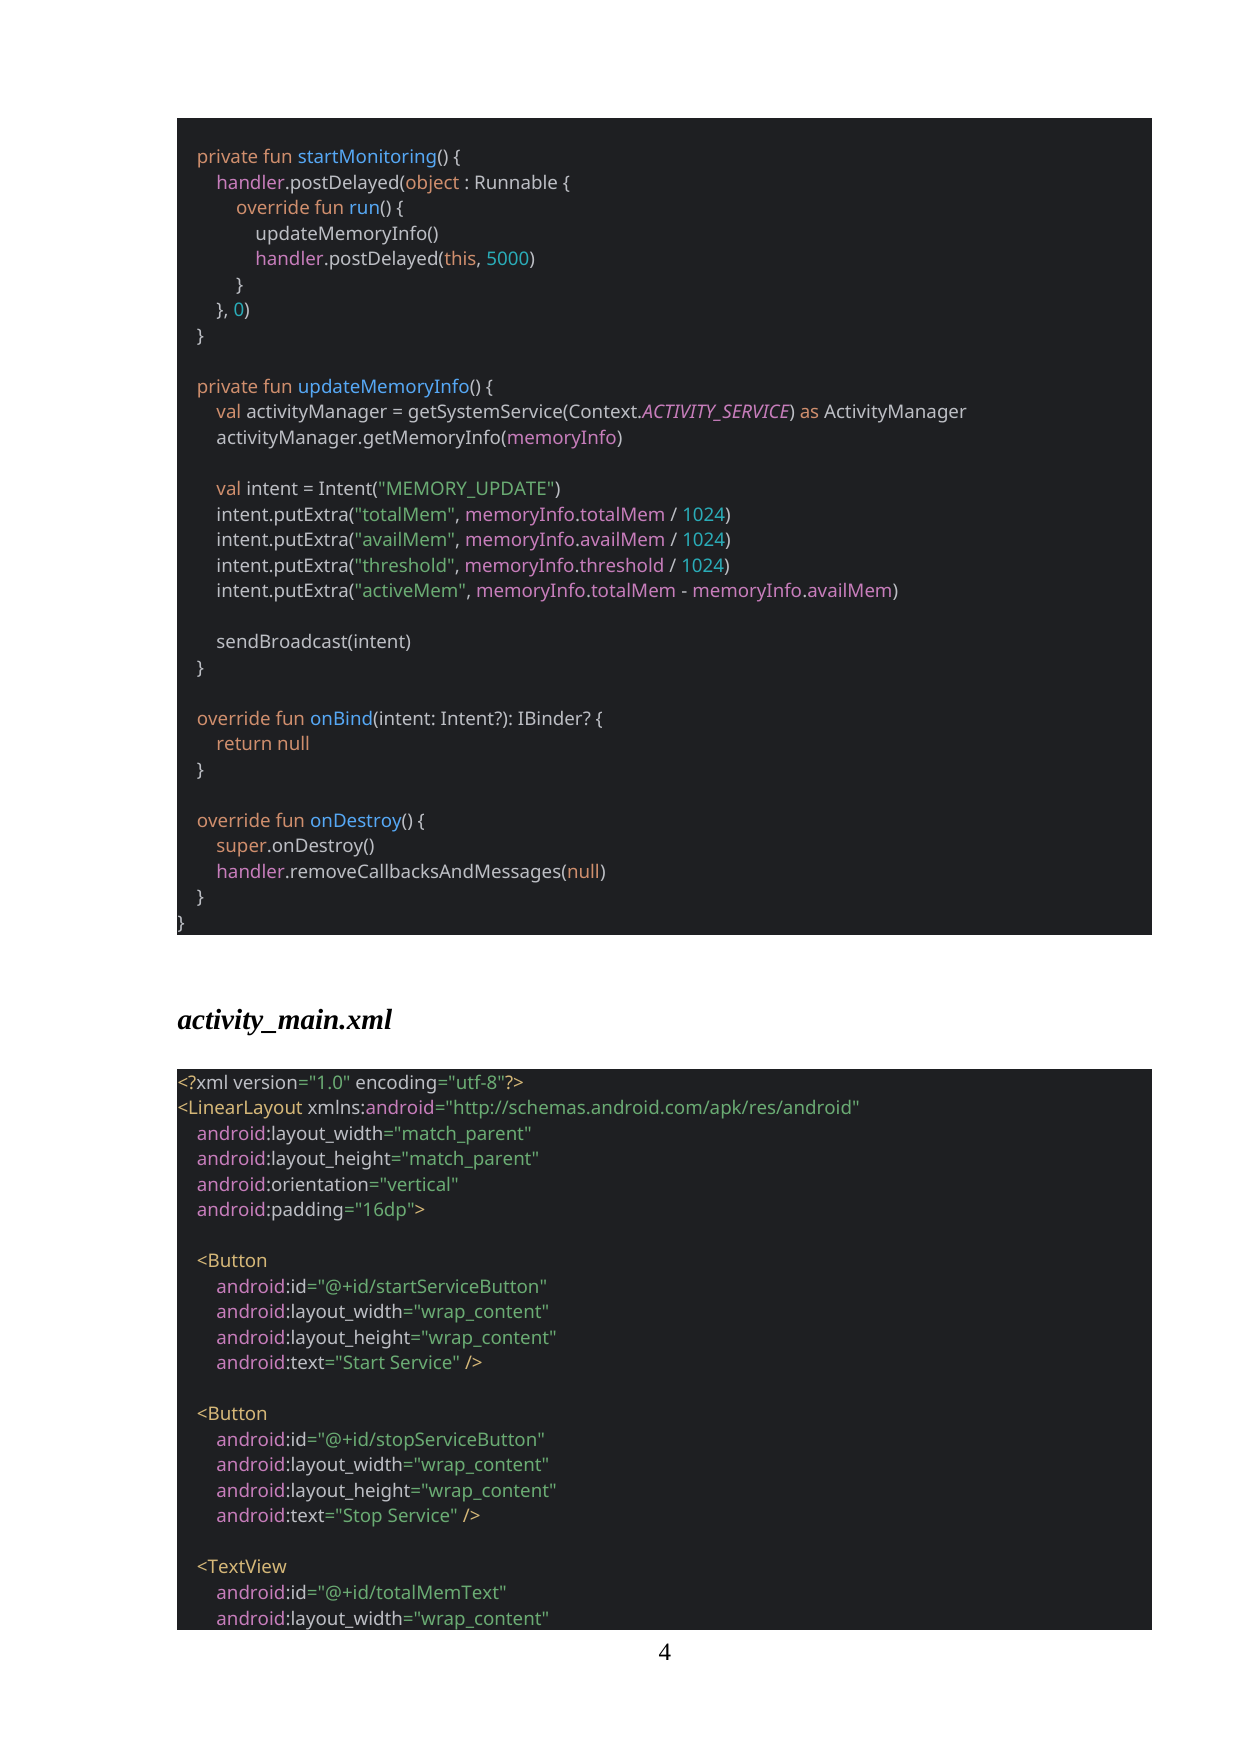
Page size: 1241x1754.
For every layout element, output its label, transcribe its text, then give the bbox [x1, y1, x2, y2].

text activity_main.xml [177, 1002, 1152, 1035]
text <?xml version="1.0" encoding="utf-8"?> <LinearLayout xmlns:android="http://schemas.android.com/apk/res/android" android:layout_width="match_parent" android:layout_height="match_parent" android:orientation="vertical" android:padding="16dp"> <Button android:id="@+id/startServiceButton" android:layout_width="wrap_content" android:layout_height="wrap_content" android:text="Start Service" /> <Button android:id="@+id/stopServiceButton" android:layout_width="wrap_content" android:layout_height="wrap_content" android:text="Stop Service" /> <TextView android:id="@+id/totalMemText" android:layout_width="wrap_content" [177, 1069, 1152, 1630]
text private fun startMonitoring() { handler.postDelayed(object : Runnable { override fun run() { updateMemoryInfo() handler.postDelayed(this, 5000) } }, 0) } private fun updateMemoryInfo() { val activityManager = getSystemService(Context.ACTIVITY_SERVICE) as ActivityManager activityManager.getMemoryInfo(memoryInfo) val intent = Intent("MEMORY_UPDATE") intent.putExtra("totalMem", memoryInfo.totalMem / 1024) intent.putExtra("availMem", memoryInfo.availMem / 1024) intent.putExtra("threshold", memoryInfo.threshold / 1024) intent.putExtra("activeMem", memoryInfo.totalMem - memoryInfo.availMem) sendBroadcast(intent) } override fun onBind(intent: Intent?): IBinder? { return null } override fun onDestroy() { super.onDestroy() handler.removeCallbacksAndMessages(null) } } [177, 118, 1152, 935]
